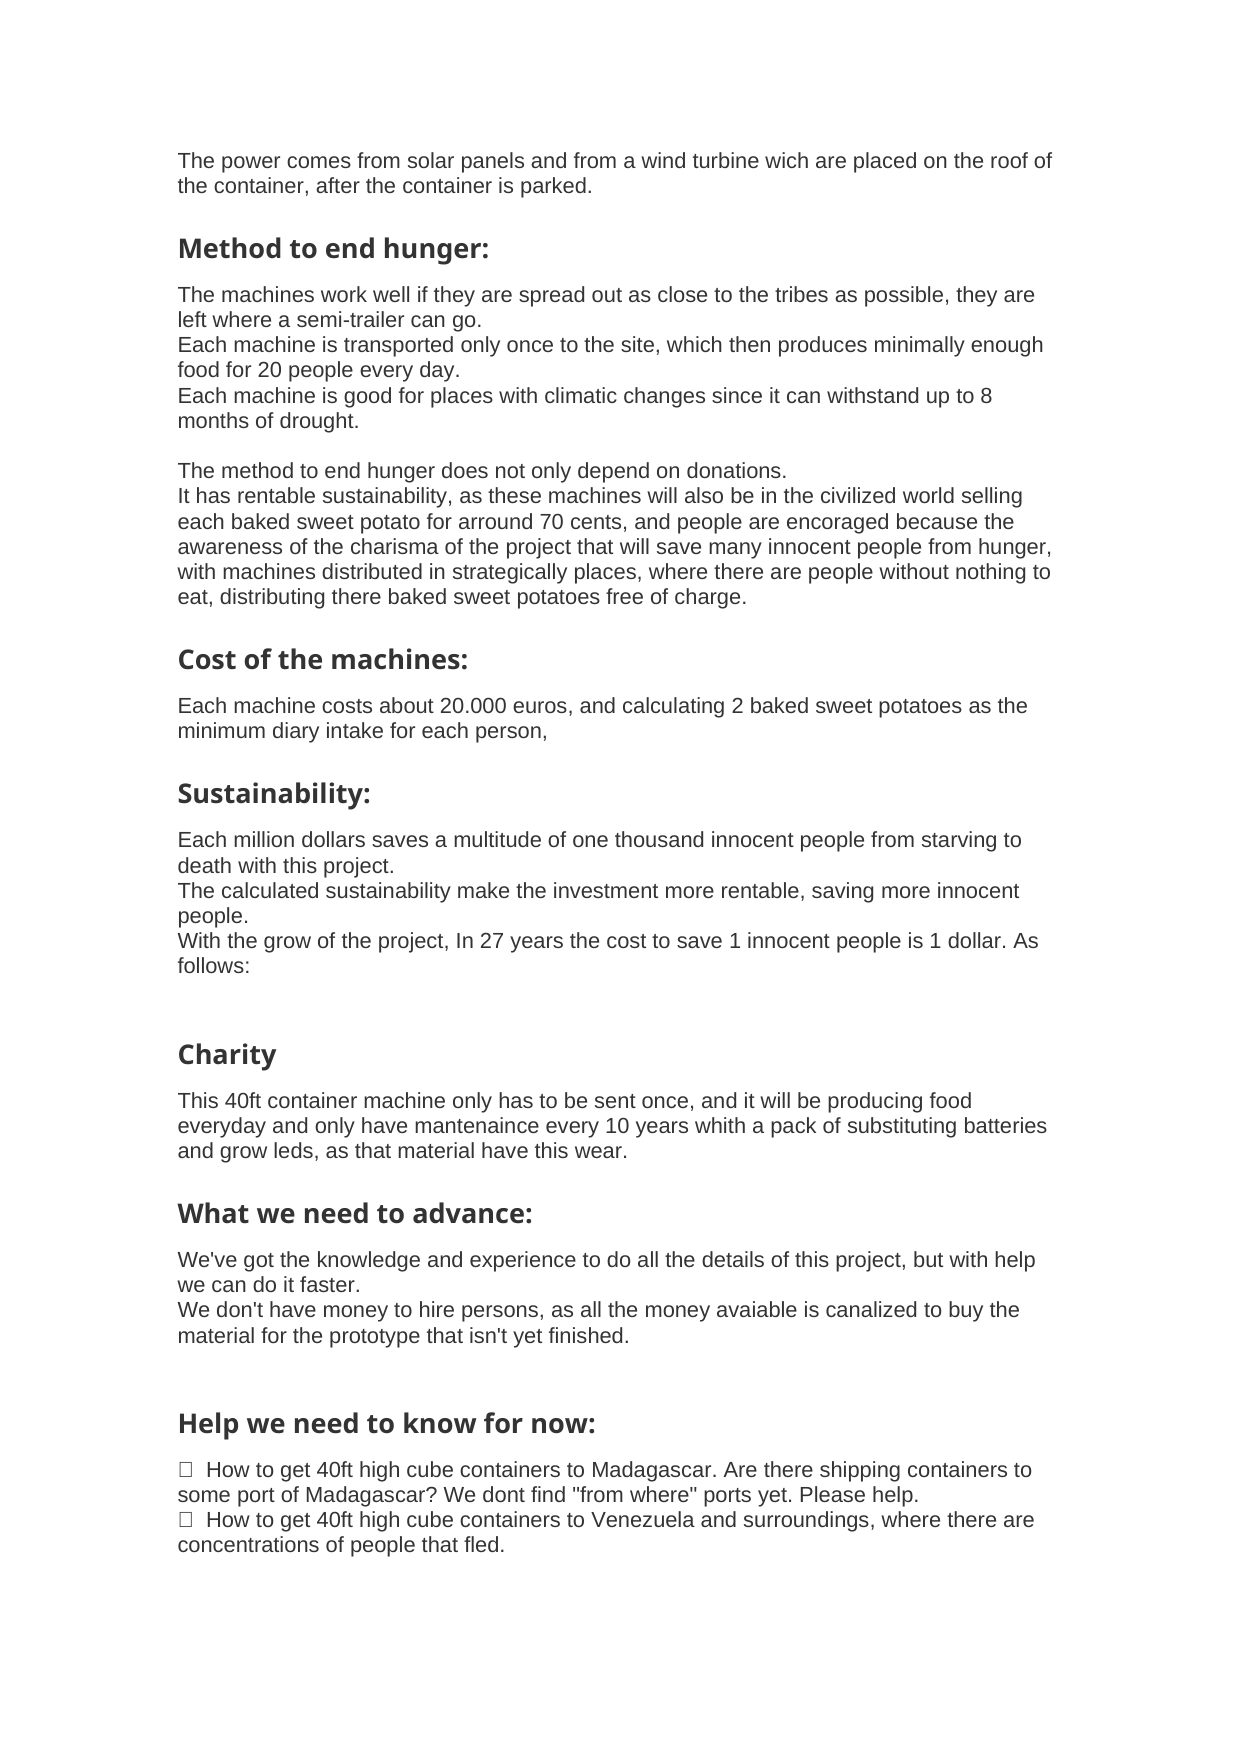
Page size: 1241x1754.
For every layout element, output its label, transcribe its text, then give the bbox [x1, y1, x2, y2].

subtitle Cost of the machines: [177, 641, 1063, 678]
subtitle Sustainability: [177, 775, 1063, 812]
text  How to get 40ft high cube containers to Madagascar. Are there shipping containers to some port of Madagascar? We dont find "from where" ports yet. Please help. [177, 1457, 1063, 1507]
text Each million dollars saves a multitude of one thousand innocent people from starving to death with this project. The calculated sustainability make the investment more rentable, saving more innocent people. With the grow of the project, In 27 years the cost to save 1 innocent people is 1 dollar. As follows: [177, 827, 1063, 1004]
subtitle What we need to advance: [177, 1194, 1063, 1231]
text The machines work well if they are spread out as close to the tribes as possible, they are left where a semi-trailer can go. Each machine is transported only once to the site, which then produces minimally enough food for 20 people every day. Each machine is good for places with climatic changes since it can withstand up to 8 months of drought. The method to end hunger does not only depend on donations. It has rentable sustainability, as these machines will also be in the civilized world selling each baked sweet potato for arround 70 cents, and people are encoraged because the awareness of the charisma of the project that will save many innocent people from hunger, with machines distributed in strategically places, where there are people without nothing to eat, distributing there baked sweet potatoes free of charge. [177, 282, 1063, 609]
text  How to get 40ft high cube containers to Venezuela and surroundings, where there are concentrations of people that fled. [177, 1507, 1063, 1558]
text This 40ft container machine only has to be sent once, and it will be producing food everyday and only have mantenaince every 10 years whith a pack of substituting batteries and grow leds, as that material have this wear. [177, 1088, 1063, 1163]
text Each machine costs about 20.000 euros, and calculating 2 baked sweet potatoes as the minimum diary intake for each person, [177, 693, 1063, 744]
subtitle Charity [177, 1035, 1063, 1072]
text The power comes from solar panels and from a wind turbine wich are placed on the roof of the container, after the container is parked. [177, 148, 1063, 198]
subtitle Help we need to know for now: [177, 1404, 1063, 1441]
subtitle Method to end hunger: [177, 229, 1063, 266]
text We've got the knowledge and experience to do all the details of this project, but with help we can do it faster. We don't have money to hire persons, as all the money avaiable is canalized to buy the material for the prototype that isn't yet finished. [177, 1247, 1063, 1373]
